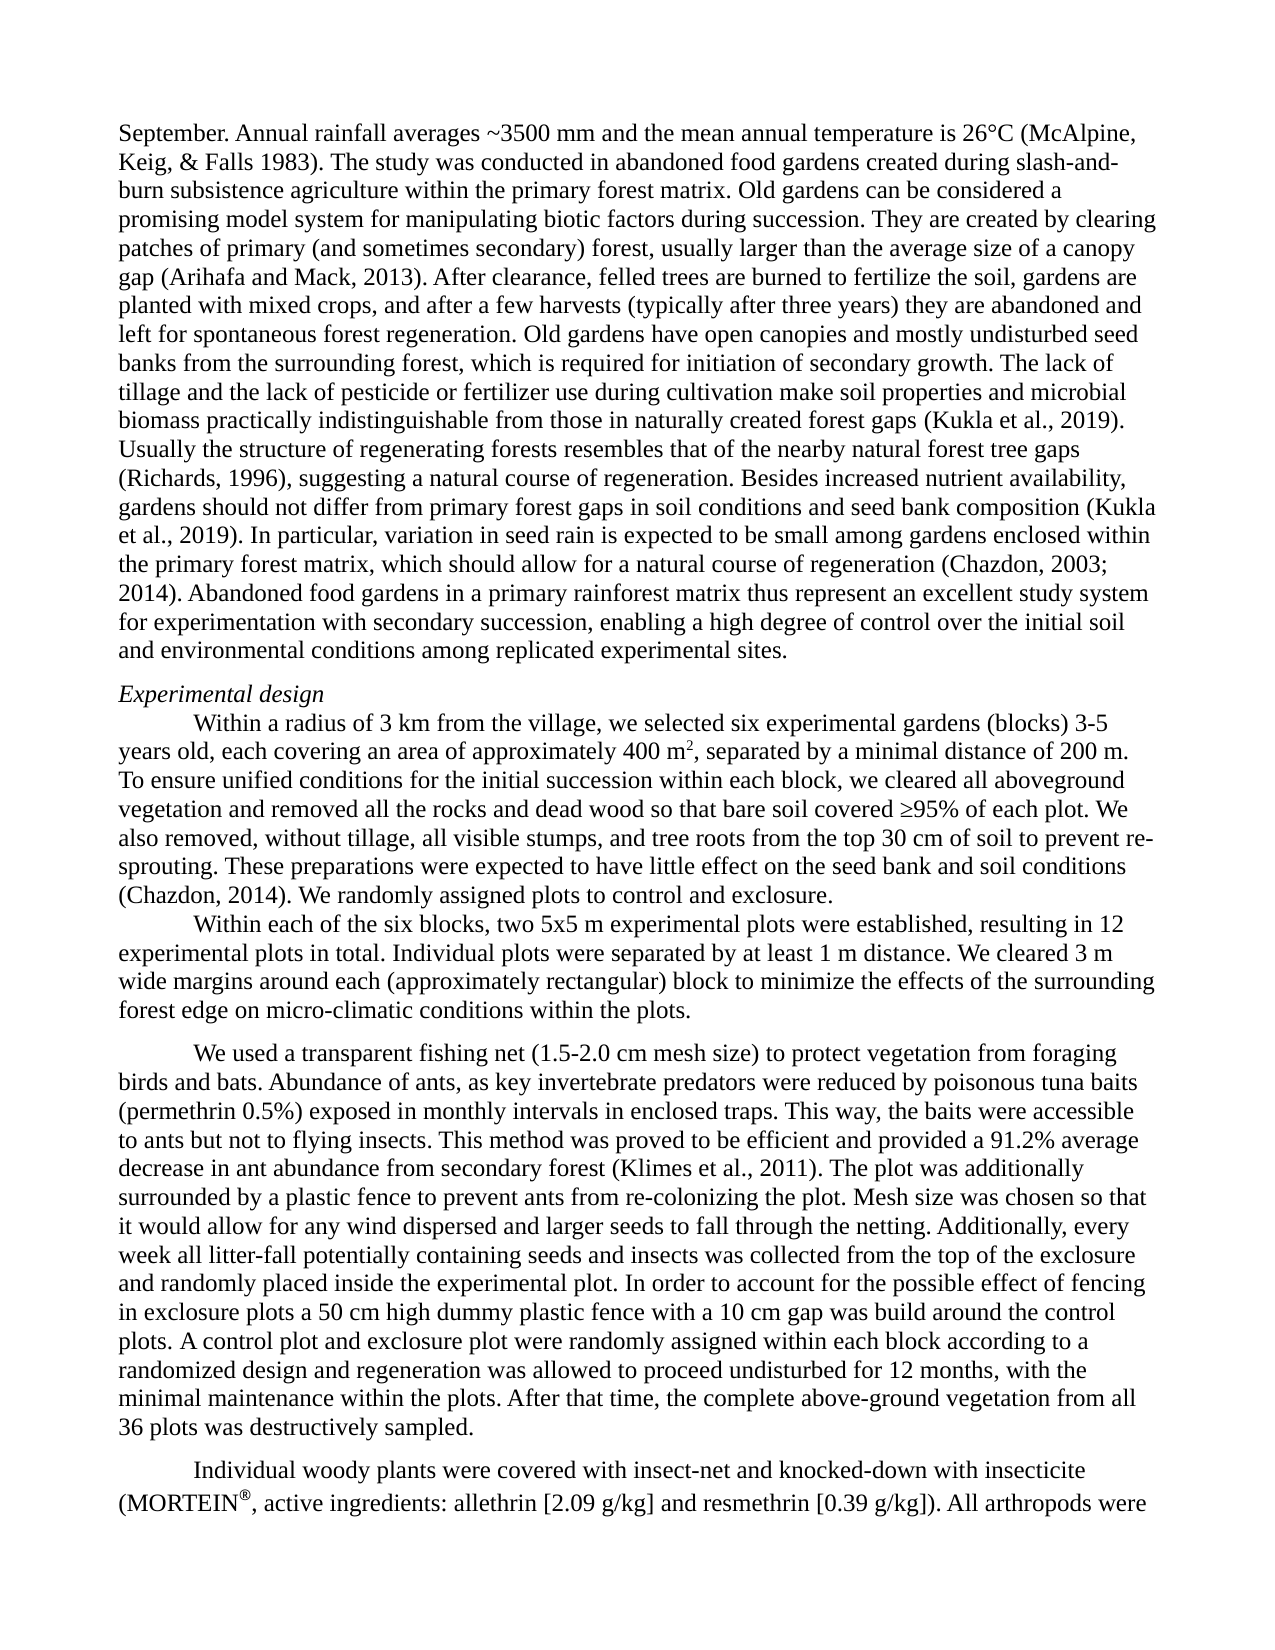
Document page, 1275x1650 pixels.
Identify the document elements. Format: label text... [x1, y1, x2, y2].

text Within a radius of 3 km from the village, we selected six experimental gardens (blocks) 3-5 years old, each covering an area of approximately 400 m2, separated by a minimal distance of 200 m. To ensure unified conditions for the initial succession within each block, we cleared all aboveground vegetation and removed all the rocks and dead wood so that bare soil covered ≥95% of each plot. We also removed, without tillage, all visible stumps, and tree roots from the top 30 cm of soil to prevent re-sprouting. These preparations were expected to have little effect on the seed bank and soil conditions (Chazdon, 2014). We randomly assigned plots to control and exclosure. [118, 708, 1157, 909]
text Individual woody plants were covered with insect-net and knocked-down with insecticite (MORTEIN®, active ingredients: allethrin [2.09 g/kg] and resmethrin [0.39 g/kg]). All arthropods were [118, 1456, 1157, 1518]
text September. Annual rainfall averages ~3500 mm and the mean annual temperature is 26°C (McAlpine, Keig, & Falls 1983). The study was conducted in abandoned food gardens created during slash-and-burn subsistence agriculture within the primary forest matrix. Old gardens can be considered a promising model system for manipulating biotic factors during succession. They are created by clearing patches of primary (and sometimes secondary) forest, usually larger than the average size of a canopy gap (Arihafa and Mack, 2013). After clearance, felled trees are burned to fertilize the soil, gardens are planted with mixed crops, and after a few harvests (typically after three years) they are abandoned and left for spontaneous forest regeneration. Old gardens have open canopies and mostly undisturbed seed banks from the surrounding forest, which is required for initiation of secondary growth. The lack of tillage and the lack of pesticide or fertilizer use during cultivation make soil properties and microbial biomass practically indistinguishable from those in naturally created forest gaps (Kukla et al., 2019). Usually the structure of regenerating forests resembles that of the nearby natural forest tree gaps (Richards, 1996), suggesting a natural course of regeneration. Besides increased nutrient availability, gardens should not differ from primary forest gaps in soil conditions and seed bank composition (Kukla et al., 2019). In particular, variation in seed rain is expected to be small among gardens enclosed within the primary forest matrix, which should allow for a natural course of regeneration (Chazdon, 2003; 2014). Abandoned food gardens in a primary rainforest matrix thus represent an excellent study system for experimentation with secondary succession, enabling a high degree of control over the initial soil and environmental conditions among replicated experimental sites. [118, 118, 1157, 664]
text Within each of the six blocks, two 5x5 m experimental plots were established, resulting in 12 experimental plots in total. Individual plots were separated by at least 1 m distance. We cleared 3 m wide margins around each (approximately rectangular) block to minimize the effects of the surrounding forest edge on micro-climatic conditions within the plots. [118, 909, 1157, 1024]
text We used a transparent fishing net (1.5-2.0 cm mesh size) to protect vegetation from foraging birds and bats. Abundance of ants, as key invertebrate predators were reduced by poisonous tuna baits (permethrin 0.5%) exposed in monthly intervals in enclosed traps. This way, the baits were accessible to ants but not to flying insects. This method was proved to be efficient and provided a 91.2% average decrease in ant abundance from secondary forest (Klimes et al., 2011). The plot was additionally surrounded by a plastic fence to prevent ants from re-colonizing the plot. Mesh size was chosen so that it would allow for any wind dispersed and larger seeds to fall through the netting. Additionally, every week all litter-fall potentially containing seeds and insects was collected from the top of the exclosure and randomly placed inside the experimental plot. In order to account for the possible effect of fencing in exclosure plots a 50 cm high dummy plastic fence with a 10 cm gap was build around the control plots. A control plot and exclosure plot were randomly assigned within each block according to a randomized design and regeneration was allowed to proceed undisturbed for 12 months, with the minimal maintenance within the plots. After that time, the complete above-ground vegetation from all 36 plots was destructively sampled. [118, 1038, 1157, 1441]
text Experimental design [118, 679, 1157, 708]
